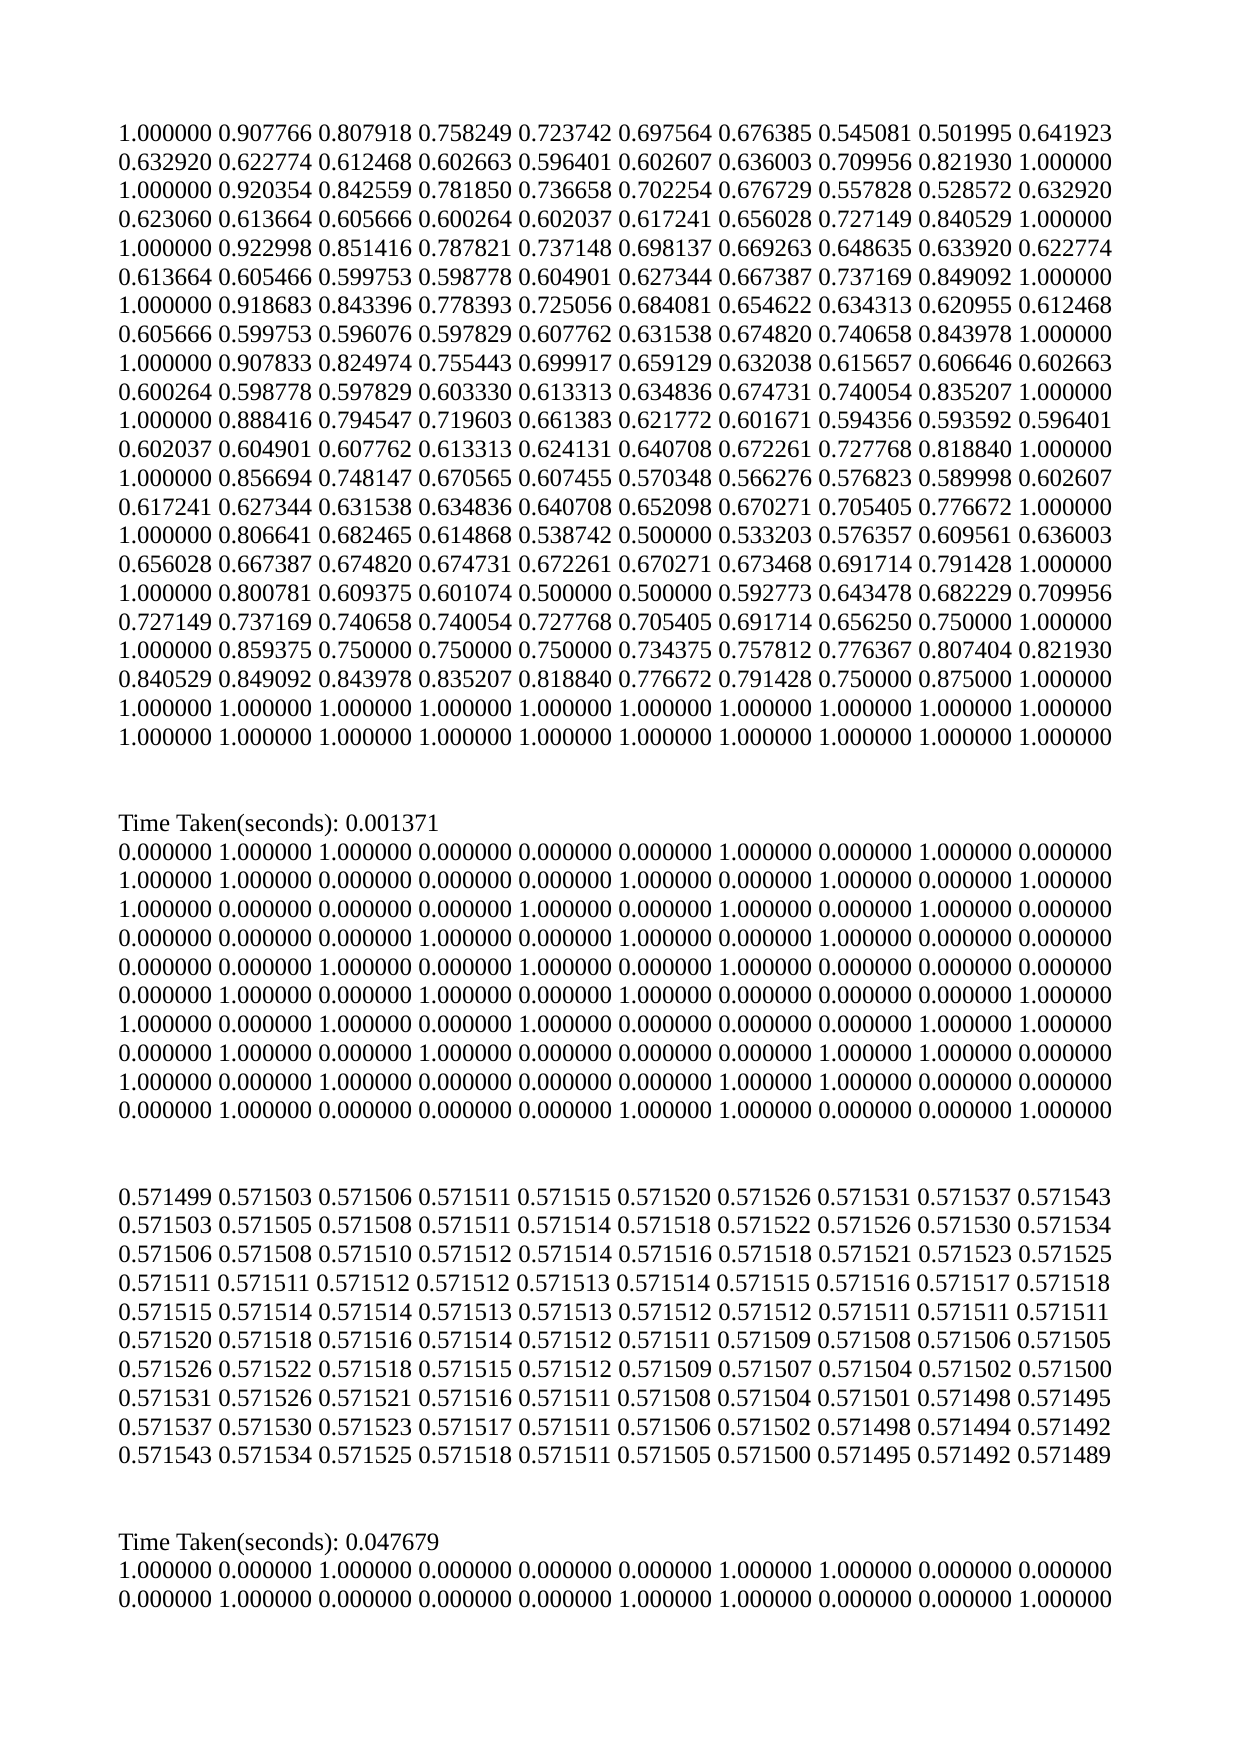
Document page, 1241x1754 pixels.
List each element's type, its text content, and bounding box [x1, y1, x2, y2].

text 1.000000 0.000000 0.000000 0.000000 1.000000 0.000000 1.000000 0.000000 1.000000 0.000000 [118, 894, 1122, 923]
text 1.000000 0.800781 0.609375 0.601074 0.500000 0.500000 0.592773 0.643478 0.682229 0.709956 0.727149 0.737169 0.740658 0.740054 0.727768 0.705405 0.691714 0.656250 0.750000 1.000000 [118, 578, 1122, 636]
text 1.000000 1.000000 0.000000 0.000000 0.000000 1.000000 0.000000 1.000000 0.000000 1.000000 [118, 866, 1122, 894]
text 1.000000 0.859375 0.750000 0.750000 0.750000 0.734375 0.757812 0.776367 0.807404 0.821930 0.840529 0.849092 0.843978 0.835207 0.818840 0.776672 0.791428 0.750000 0.875000 1.000000 [118, 636, 1122, 693]
text 0.571543 0.571534 0.571525 0.571518 0.571511 0.571505 0.571500 0.571495 0.571492 0.571489 [118, 1441, 1122, 1469]
text 0.571503 0.571505 0.571508 0.571511 0.571514 0.571518 0.571522 0.571526 0.571530 0.571534 [118, 1211, 1122, 1239]
text 1.000000 0.000000 1.000000 0.000000 0.000000 0.000000 1.000000 1.000000 0.000000 0.000000 [118, 1067, 1122, 1096]
text 1.000000 0.000000 1.000000 0.000000 1.000000 0.000000 0.000000 0.000000 1.000000 1.000000 [118, 1009, 1122, 1038]
text 1.000000 0.922998 0.851416 0.787821 0.737148 0.698137 0.669263 0.648635 0.633920 0.622774 0.613664 0.605466 0.599753 0.598778 0.604901 0.627344 0.667387 0.737169 0.849092 1.000000 [118, 233, 1122, 291]
text 1.000000 0.806641 0.682465 0.614868 0.538742 0.500000 0.533203 0.576357 0.609561 0.636003 0.656028 0.667387 0.674820 0.674731 0.672261 0.670271 0.673468 0.691714 0.791428 1.000000 [118, 521, 1122, 578]
text 0.571526 0.571522 0.571518 0.571515 0.571512 0.571509 0.571507 0.571504 0.571502 0.571500 [118, 1354, 1122, 1383]
text 0.571531 0.571526 0.571521 0.571516 0.571511 0.571508 0.571504 0.571501 0.571498 0.571495 [118, 1383, 1122, 1412]
text 0.571520 0.571518 0.571516 0.571514 0.571512 0.571511 0.571509 0.571508 0.571506 0.571505 [118, 1326, 1122, 1354]
text 0.000000 1.000000 1.000000 0.000000 0.000000 0.000000 1.000000 0.000000 1.000000 0.000000 [118, 837, 1122, 866]
text 1.000000 0.907833 0.824974 0.755443 0.699917 0.659129 0.632038 0.615657 0.606646 0.602663 0.600264 0.598778 0.597829 0.603330 0.613313 0.634836 0.674731 0.740054 0.835207 1.000000 [118, 348, 1122, 406]
text 0.000000 1.000000 0.000000 0.000000 0.000000 1.000000 1.000000 0.000000 0.000000 1.000000 [118, 1096, 1122, 1124]
text 1.000000 0.920354 0.842559 0.781850 0.736658 0.702254 0.676729 0.557828 0.528572 0.632920 0.623060 0.613664 0.605666 0.600264 0.602037 0.617241 0.656028 0.727149 0.840529 1.000000 [118, 176, 1122, 233]
text 1.000000 0.856694 0.748147 0.670565 0.607455 0.570348 0.566276 0.576823 0.589998 0.602607 0.617241 0.627344 0.631538 0.634836 0.640708 0.652098 0.670271 0.705405 0.776672 1.000000 [118, 463, 1122, 521]
text 0.000000 0.000000 0.000000 1.000000 0.000000 1.000000 0.000000 1.000000 0.000000 0.000000 [118, 923, 1122, 952]
text 0.571515 0.571514 0.571514 0.571513 0.571513 0.571512 0.571512 0.571511 0.571511 0.571511 [118, 1297, 1122, 1326]
text 1.000000 0.918683 0.843396 0.778393 0.725056 0.684081 0.654622 0.634313 0.620955 0.612468 0.605666 0.599753 0.596076 0.597829 0.607762 0.631538 0.674820 0.740658 0.843978 1.000000 [118, 291, 1122, 348]
text 0.571537 0.571530 0.571523 0.571517 0.571511 0.571506 0.571502 0.571498 0.571494 0.571492 [118, 1412, 1122, 1441]
text Time Taken(seconds): 0.001371 [118, 808, 1122, 837]
text 0.000000 1.000000 0.000000 0.000000 0.000000 1.000000 1.000000 0.000000 0.000000 1.000000 [118, 1584, 1122, 1613]
text 0.571506 0.571508 0.571510 0.571512 0.571514 0.571516 0.571518 0.571521 0.571523 0.571525 [118, 1239, 1122, 1268]
text 0.000000 0.000000 1.000000 0.000000 1.000000 0.000000 1.000000 0.000000 0.000000 0.000000 [118, 952, 1122, 981]
text 1.000000 0.888416 0.794547 0.719603 0.661383 0.621772 0.601671 0.594356 0.593592 0.596401 0.602037 0.604901 0.607762 0.613313 0.624131 0.640708 0.672261 0.727768 0.818840 1.000000 [118, 406, 1122, 463]
text Time Taken(seconds): 0.047679 [118, 1527, 1122, 1556]
text 1.000000 1.000000 1.000000 1.000000 1.000000 1.000000 1.000000 1.000000 1.000000 1.000000 1.000000 1.000000 1.000000 1.000000 1.000000 1.000000 1.000000 1.000000 1.000000 1.000000 [118, 693, 1122, 751]
text 0.000000 1.000000 0.000000 1.000000 0.000000 1.000000 0.000000 0.000000 0.000000 1.000000 [118, 981, 1122, 1009]
text 1.000000 0.907766 0.807918 0.758249 0.723742 0.697564 0.676385 0.545081 0.501995 0.641923 0.632920 0.622774 0.612468 0.602663 0.596401 0.602607 0.636003 0.709956 0.821930 1.000000 [118, 118, 1122, 176]
text 0.000000 1.000000 0.000000 1.000000 0.000000 0.000000 0.000000 1.000000 1.000000 0.000000 [118, 1038, 1122, 1067]
text 0.571511 0.571511 0.571512 0.571512 0.571513 0.571514 0.571515 0.571516 0.571517 0.571518 [118, 1268, 1122, 1297]
text 1.000000 0.000000 1.000000 0.000000 0.000000 0.000000 1.000000 1.000000 0.000000 0.000000 [118, 1556, 1122, 1584]
text 0.571499 0.571503 0.571506 0.571511 0.571515 0.571520 0.571526 0.571531 0.571537 0.571543 [118, 1182, 1122, 1211]
